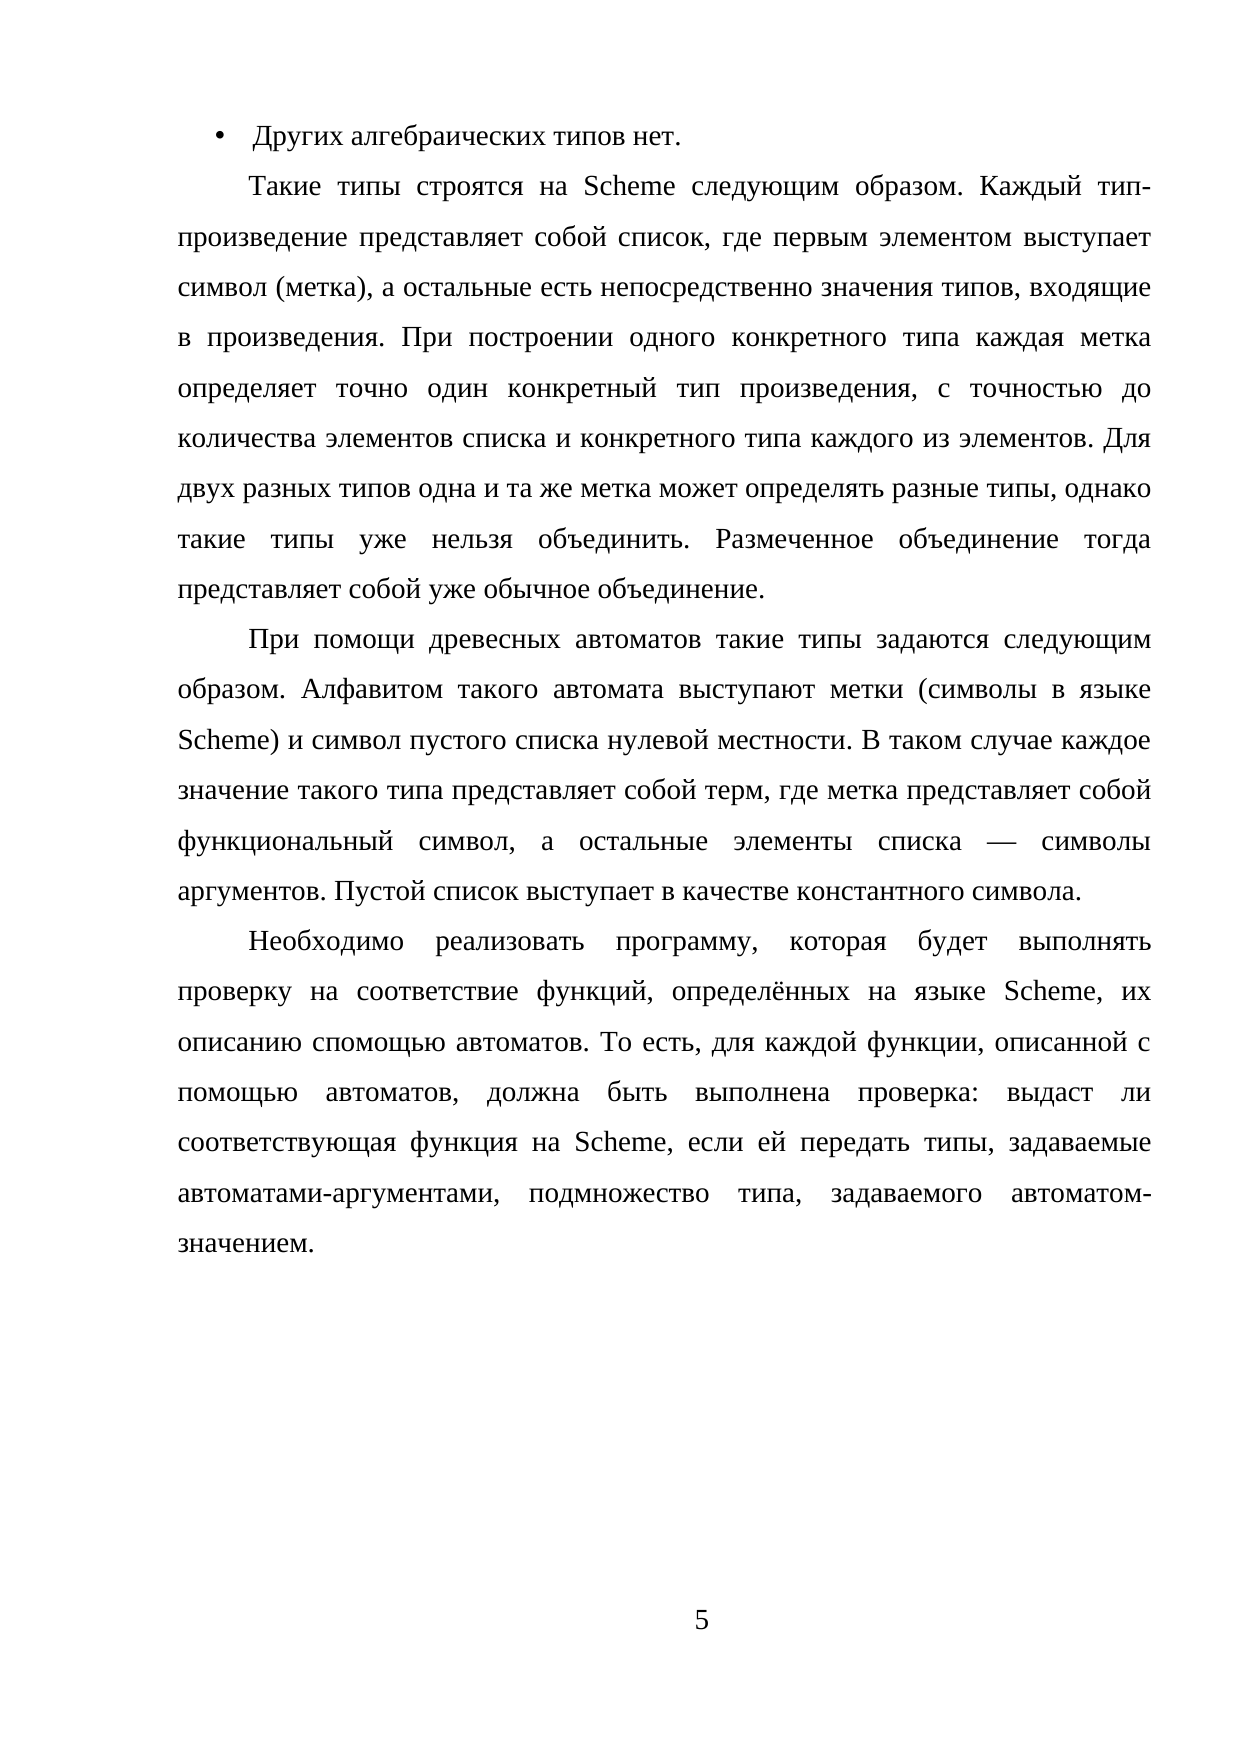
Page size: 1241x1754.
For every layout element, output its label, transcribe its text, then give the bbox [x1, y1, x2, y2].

list Других алгебраических типов нет. [215, 118, 1152, 152]
text При помощи древесных автоматов такие типы задаются следующим образом. Алфавитом такого автомата выступают метки (символы в языке Scheme) и символ пустого списка нулевой местности. В таком случае каждое значение такого типа представляет собой терм, где метка представляет собой функциональный символ, а остальные элементы списка — символы аргументов. Пустой список выступает в качестве константного символа. [177, 621, 1152, 906]
text Такие типы строятся на Scheme следующим образом. Каждый тип-произведение представляет собой список, где первым элементом выступает символ (метка), а остальные есть непосредственно значения типов, входящие в произведения. При построении одного конкретного типа каждая метка определяет точно один конкретный тип произведения, с точностью до количества элементов списка и конкретного типа каждого из элементов. Для двух разных типов одна и та же метка может определять разные типы, однако такие типы уже нельзя объединить. Размеченное объединение тогда представляет собой уже обычное объединение. [177, 168, 1152, 604]
text Необходимо реализовать программу, которая будет выполнять проверку на соответствие функций, определённых на языке Scheme, их описанию спомощью автоматов. То есть, для каждой функции, описанной с помощью автоматов, должна быть выполнена проверка: выдаст ли соответствующая функция на Scheme, если ей передать типы, задаваемые автоматами-аргументами, подмножество типа, задаваемого автоматом-значением. [177, 923, 1152, 1259]
